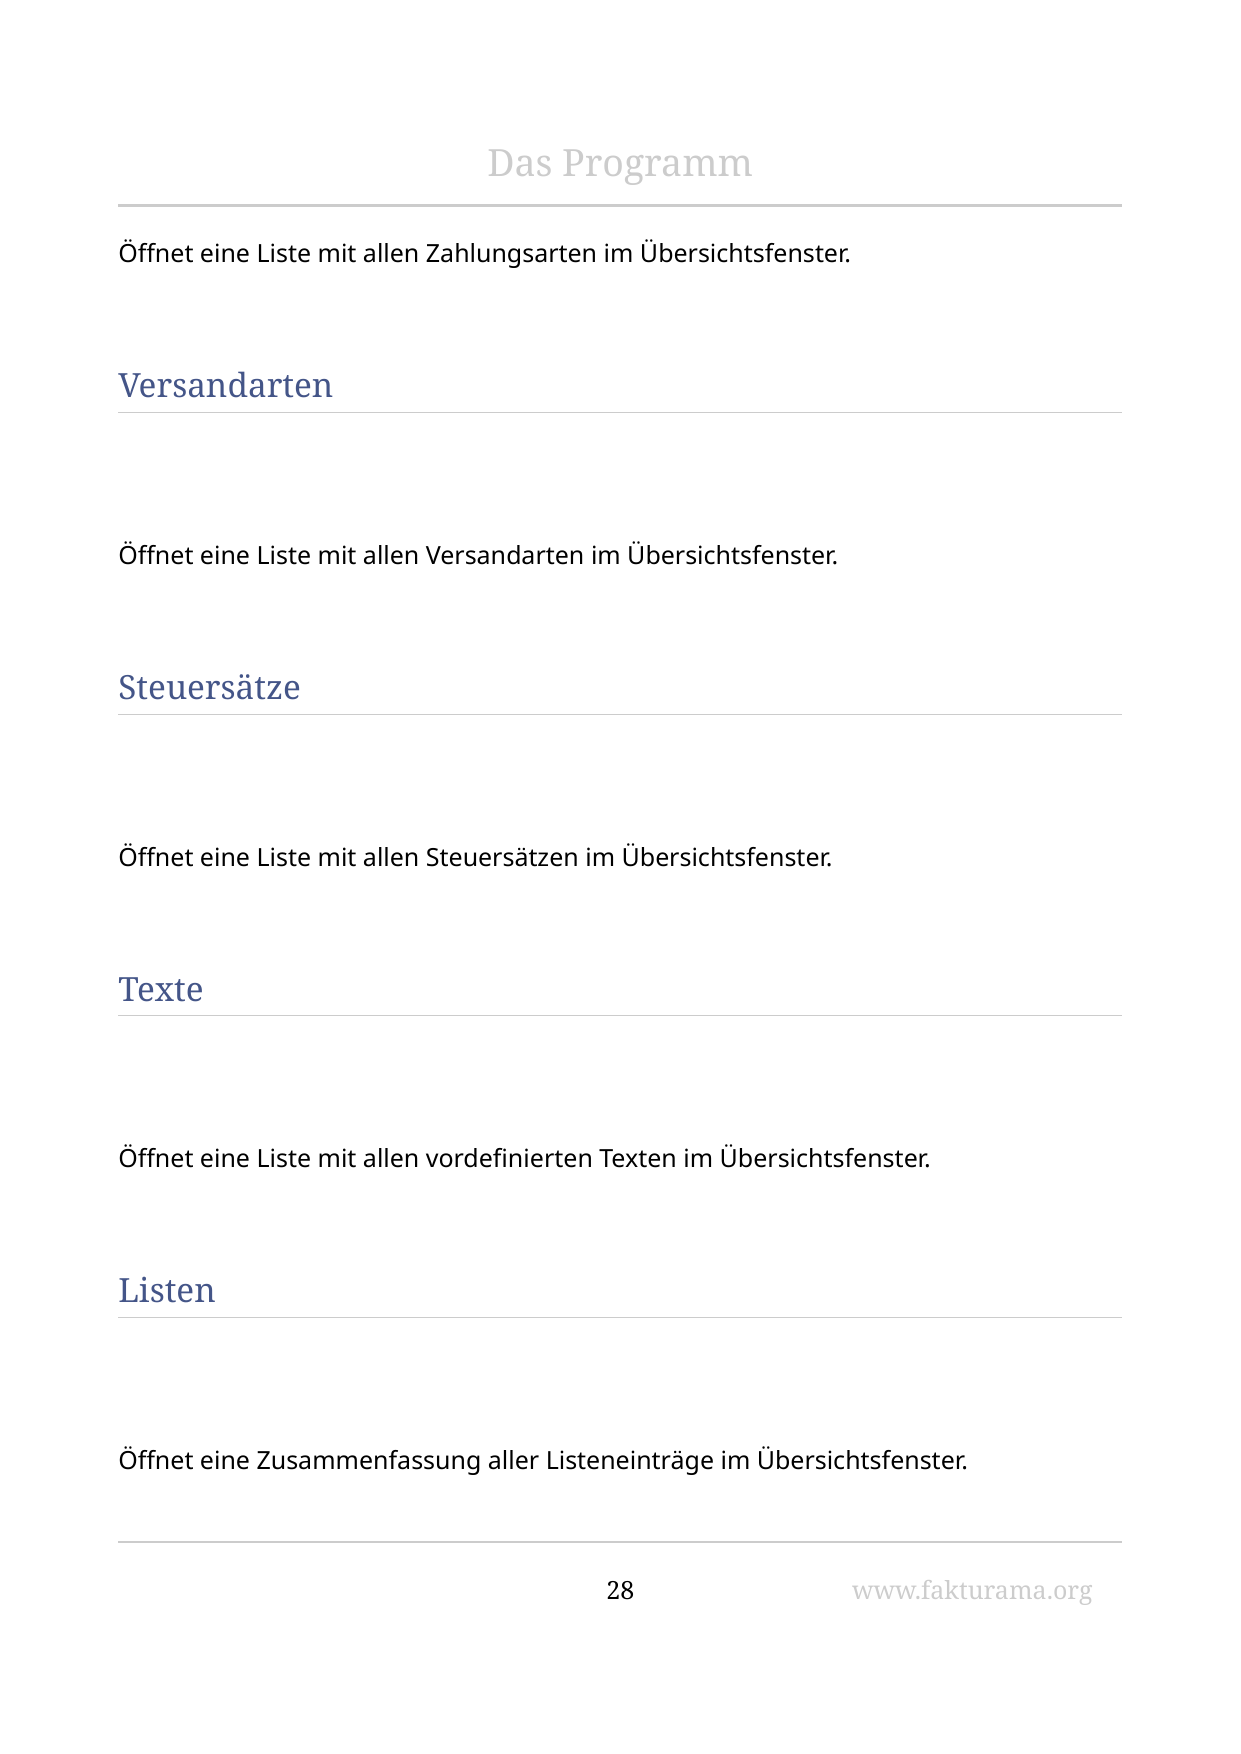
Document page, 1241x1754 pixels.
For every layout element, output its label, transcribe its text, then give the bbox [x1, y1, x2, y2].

subtitle Texte [118, 965, 1122, 1015]
subtitle Versandarten [118, 362, 1122, 412]
text Öffnet eine Liste mit allen Zahlungsarten im Übersichtsfenster. [118, 236, 1122, 270]
text Öffnet eine Liste mit allen Versandarten im Übersichtsfenster. [118, 538, 1122, 572]
subtitle Steuersätze [118, 664, 1122, 714]
subtitle Listen [118, 1267, 1122, 1317]
text Öffnet eine Liste mit allen vordefinierten Texten im Übersichtsfenster. [118, 1141, 1122, 1175]
text Öffnet eine Zusammenfassung aller Listeneinträge im Übersichtsfenster. [118, 1442, 1122, 1476]
text Öffnet eine Liste mit allen Steuersätzen im Übersichtsfenster. [118, 839, 1122, 873]
